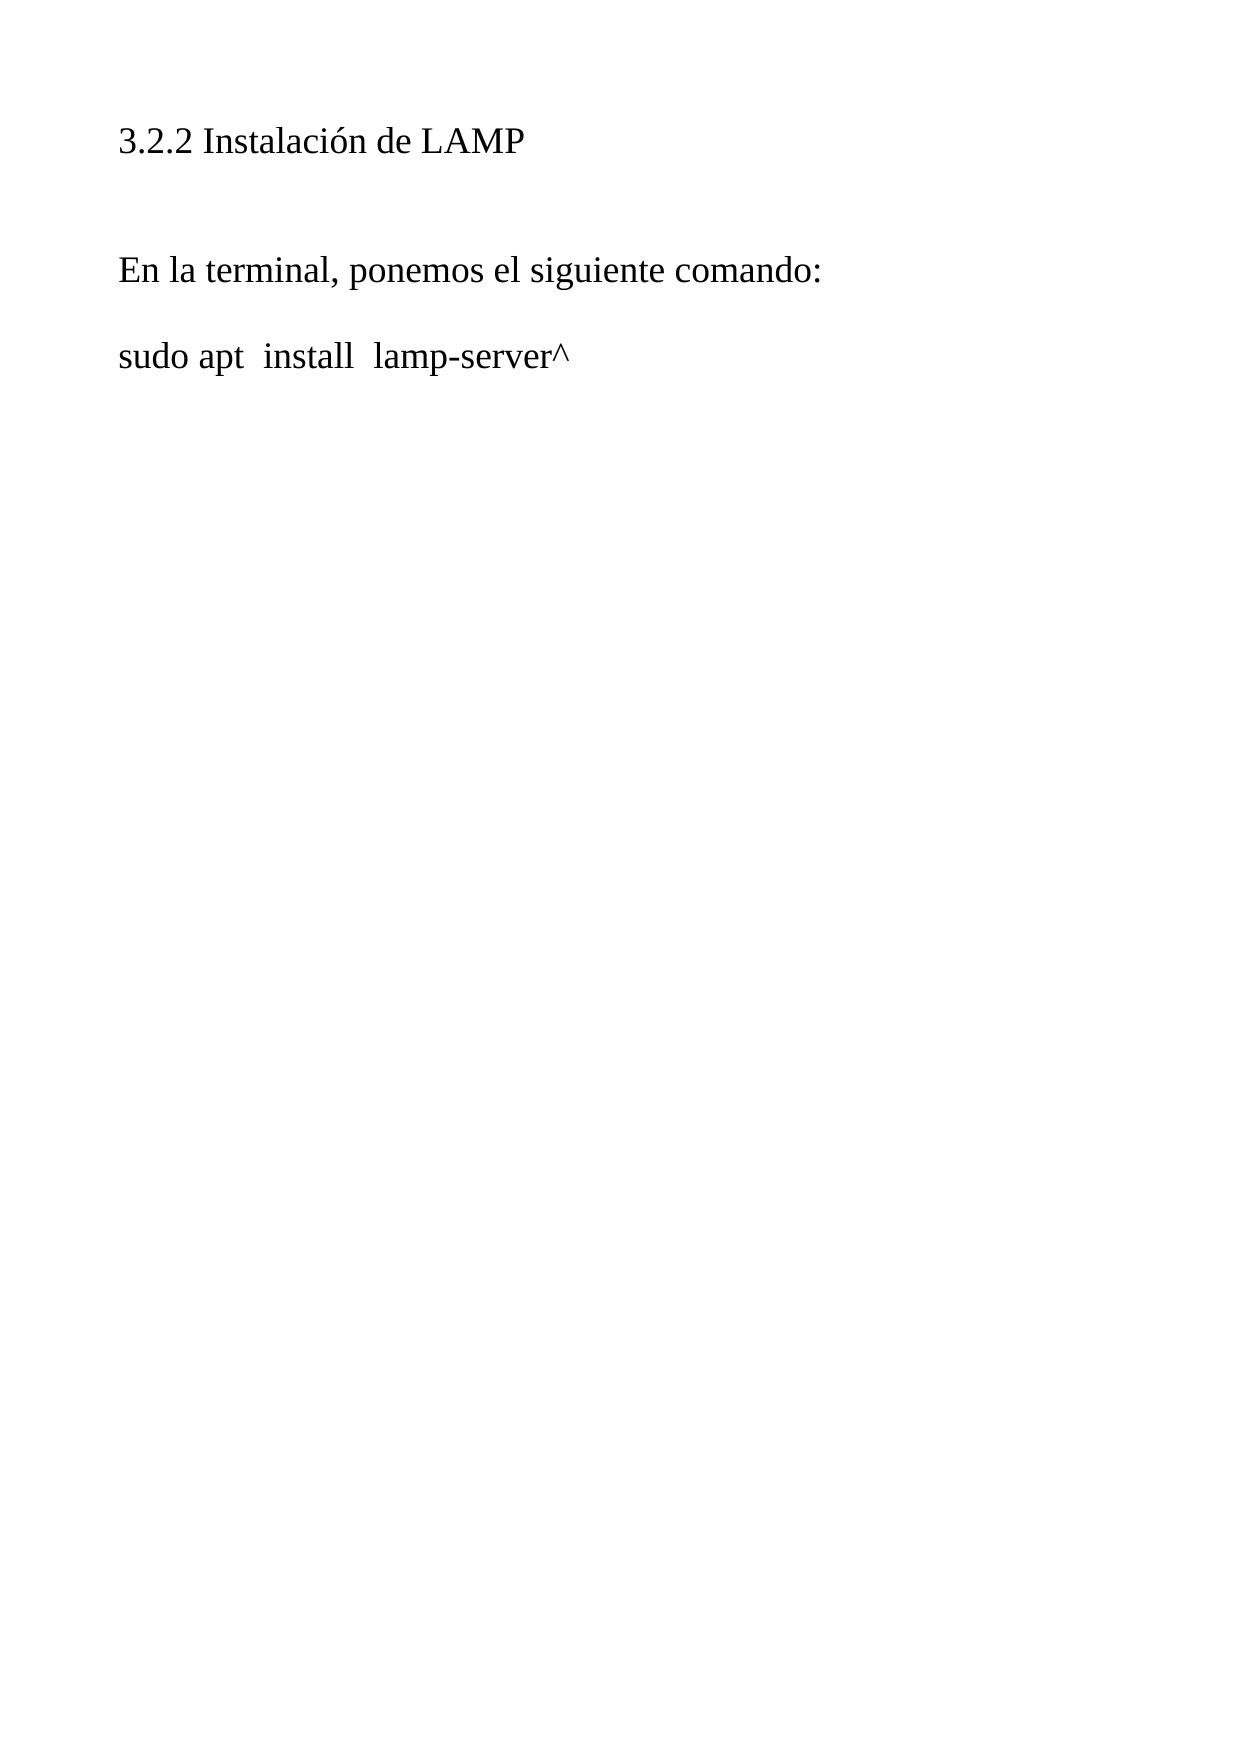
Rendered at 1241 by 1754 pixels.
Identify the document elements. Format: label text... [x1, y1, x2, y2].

text 3.2.2 Instalación de LAMP [118, 118, 1122, 161]
text sudo apt install lamp-server^ [118, 334, 1122, 377]
text En la terminal, ponemos el siguiente comando: [118, 247, 1122, 291]
